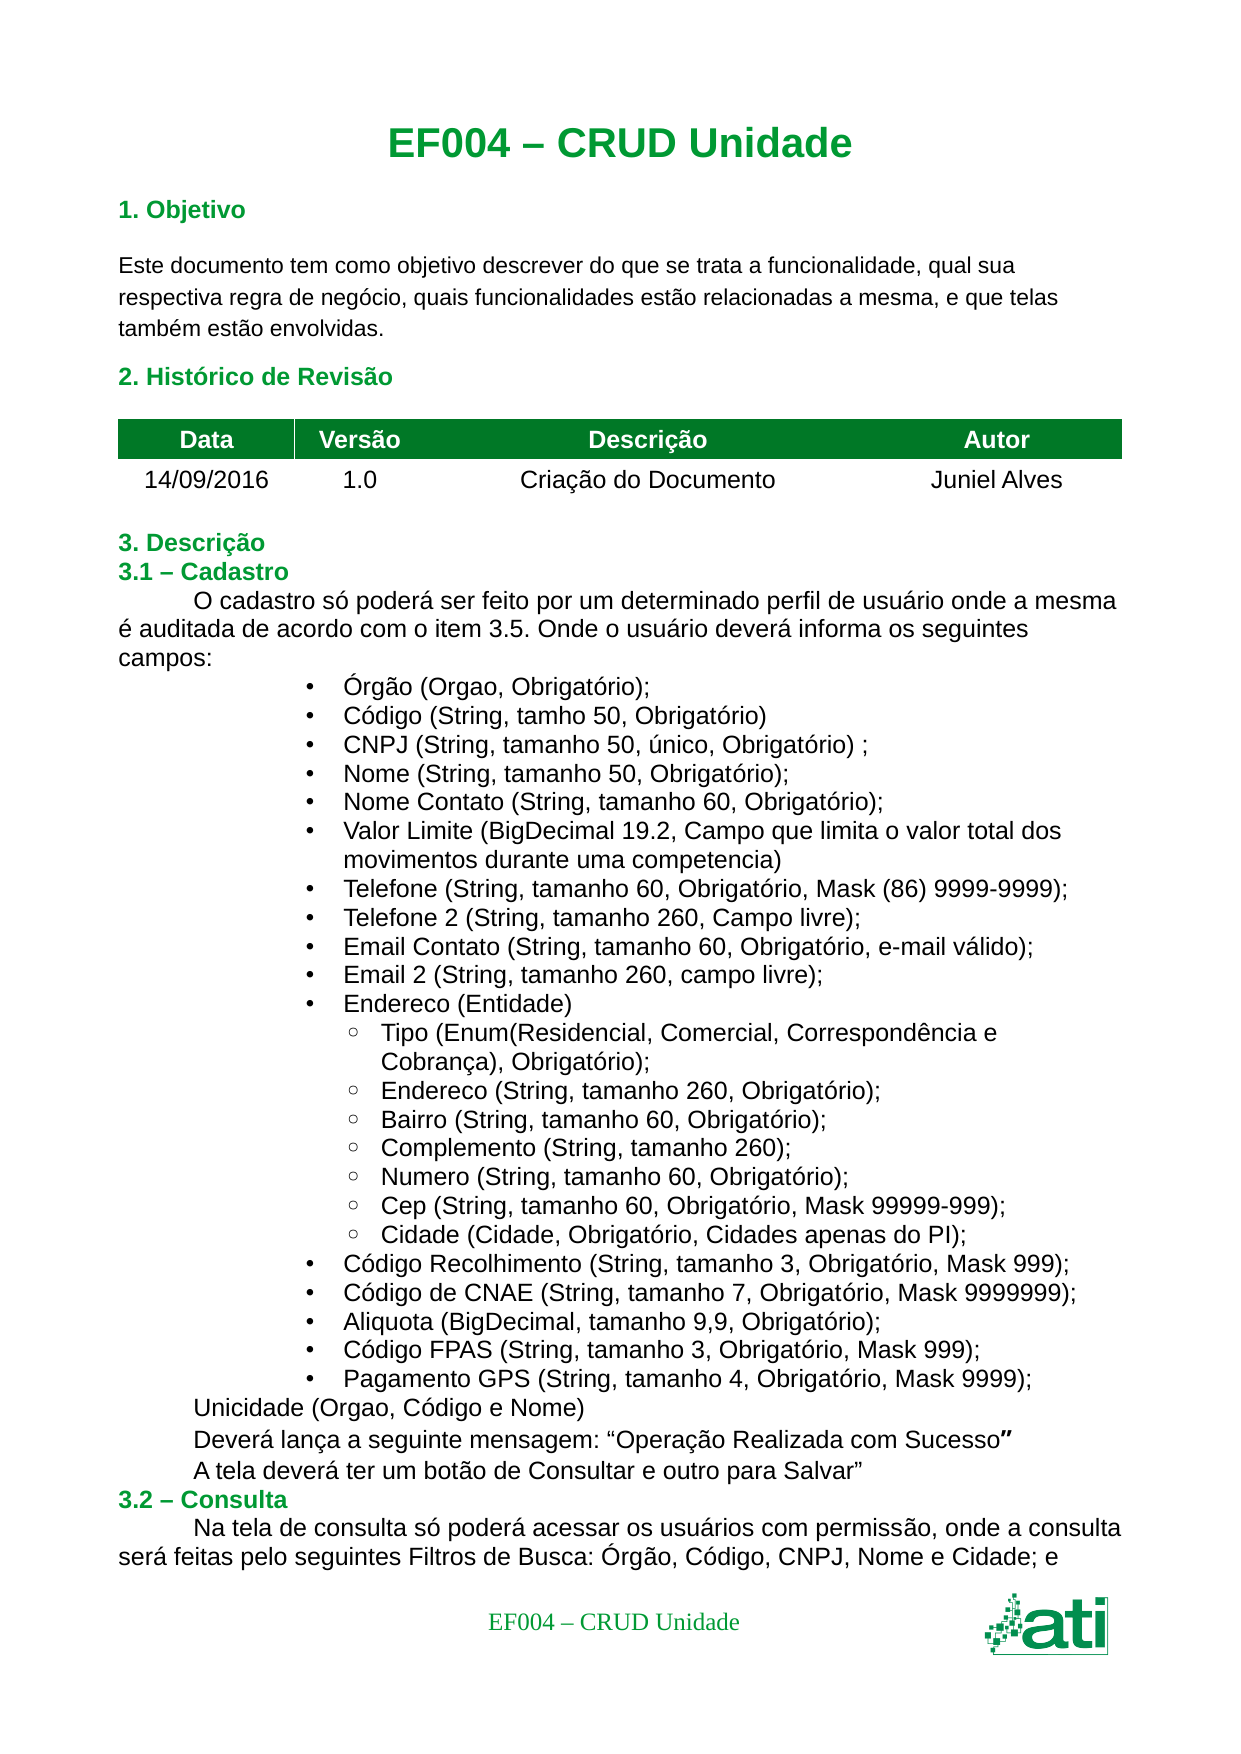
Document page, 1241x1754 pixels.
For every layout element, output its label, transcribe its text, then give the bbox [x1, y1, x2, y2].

list Email 2 (String, tamanho 260, campo livre); [306, 960, 1122, 989]
text EF004 – CRUD Unidade [118, 118, 1122, 166]
list Email Contato (String, tamanho 60, Obrigatório, e-mail válido); [306, 932, 1122, 960]
text 2. Histórico de Revisão [118, 362, 1122, 390]
table_cell 14/09/2016 [118, 459, 294, 499]
list Código (String, tamho 50, Obrigatório) [306, 701, 1122, 730]
text Deverá lança a seguinte mensagem: “Operação Realizada com Sucesso” [118, 1422, 1122, 1456]
list Cidade (Cidade, Obrigatório, Cidades apenas do PI); [343, 1220, 1122, 1249]
table_cell 1.0 [295, 459, 425, 499]
text 3.1 – Cadastro [118, 557, 1122, 586]
list Valor Limite (BigDecimal 19.2, Campo que limita o valor total dos movimentos durante uma competencia) [306, 816, 1122, 874]
list Endereco (Entidade) [306, 989, 1122, 1018]
table_cell Juniel Alves [871, 459, 1122, 499]
list Nome (String, tamanho 50, Obrigatório); [306, 758, 1122, 787]
picture [980, 1589, 1113, 1660]
text Este documento tem como objetivo descrever do que se trata a funcionalidade, qual sua respectiva regra de negócio, quais funcionalidades estão relacionadas a mesma, e que telas também estão envolvidas. [118, 252, 1122, 342]
text A tela deverá ter um botão de Consultar e outro para Salvar” [118, 1456, 1122, 1485]
text 1. Objetivo [118, 195, 1122, 223]
text 3.2 – Consulta [118, 1485, 1122, 1513]
table_header Versão [295, 419, 425, 459]
list Bairro (String, tamanho 60, Obrigatório); [343, 1104, 1122, 1133]
list Pagamento GPS (String, tamanho 4, Obrigatório, Mask 9999); [306, 1364, 1122, 1393]
list Numero (String, tamanho 60, Obrigatório); [343, 1162, 1122, 1191]
list Complemento (String, tamanho 260); [343, 1133, 1122, 1162]
text Na tela de consulta só poderá acessar os usuários com permissão, onde a consulta será feitas pelo seguintes Filtros de Busca: Órgão, Código, CNPJ, Nome e Cidade; e [118, 1513, 1122, 1571]
list Tipo (Enum(Residencial, Comercial, Correspondência e Cobrança), Obrigatório); [343, 1018, 1122, 1076]
text O cadastro só poderá ser feito por um determinado perfil de usuário onde a mesma é auditada de acordo com o item 3.5. Onde o usuário deverá informa os seguintes campos: [118, 586, 1122, 672]
list Endereco (String, tamanho 260, Obrigatório); [343, 1076, 1122, 1104]
list Código FPAS (String, tamanho 3, Obrigatório, Mask 999); [306, 1335, 1122, 1364]
list Código Recolhimento (String, tamanho 3, Obrigatório, Mask 999); [306, 1249, 1122, 1278]
list Nome Contato (String, tamanho 60, Obrigatório); [306, 787, 1122, 816]
list Órgão (Orgao, Obrigatório); [306, 672, 1122, 701]
list Aliquota (BigDecimal, tamanho 9,9, Obrigatório); [306, 1307, 1122, 1335]
table_header Descrição [425, 419, 871, 459]
list Telefone 2 (String, tamanho 260, Campo livre); [306, 903, 1122, 932]
list Código de CNAE (String, tamanho 7, Obrigatório, Mask 9999999); [306, 1278, 1122, 1307]
text 3. Descrição [118, 528, 1122, 557]
text Unicidade (Orgao, Código e Nome) [118, 1393, 1122, 1422]
table_header Autor [871, 419, 1122, 459]
list Cep (String, tamanho 60, Obrigatório, Mask 99999-999); [343, 1191, 1122, 1220]
list Telefone (String, tamanho 60, Obrigatório, Mask (86) 9999-9999); [306, 874, 1122, 903]
table_header Data [118, 419, 294, 459]
list CNPJ (String, tamanho 50, único, Obrigatório) ; [306, 730, 1122, 758]
table_cell Criação do Documento [425, 459, 871, 499]
